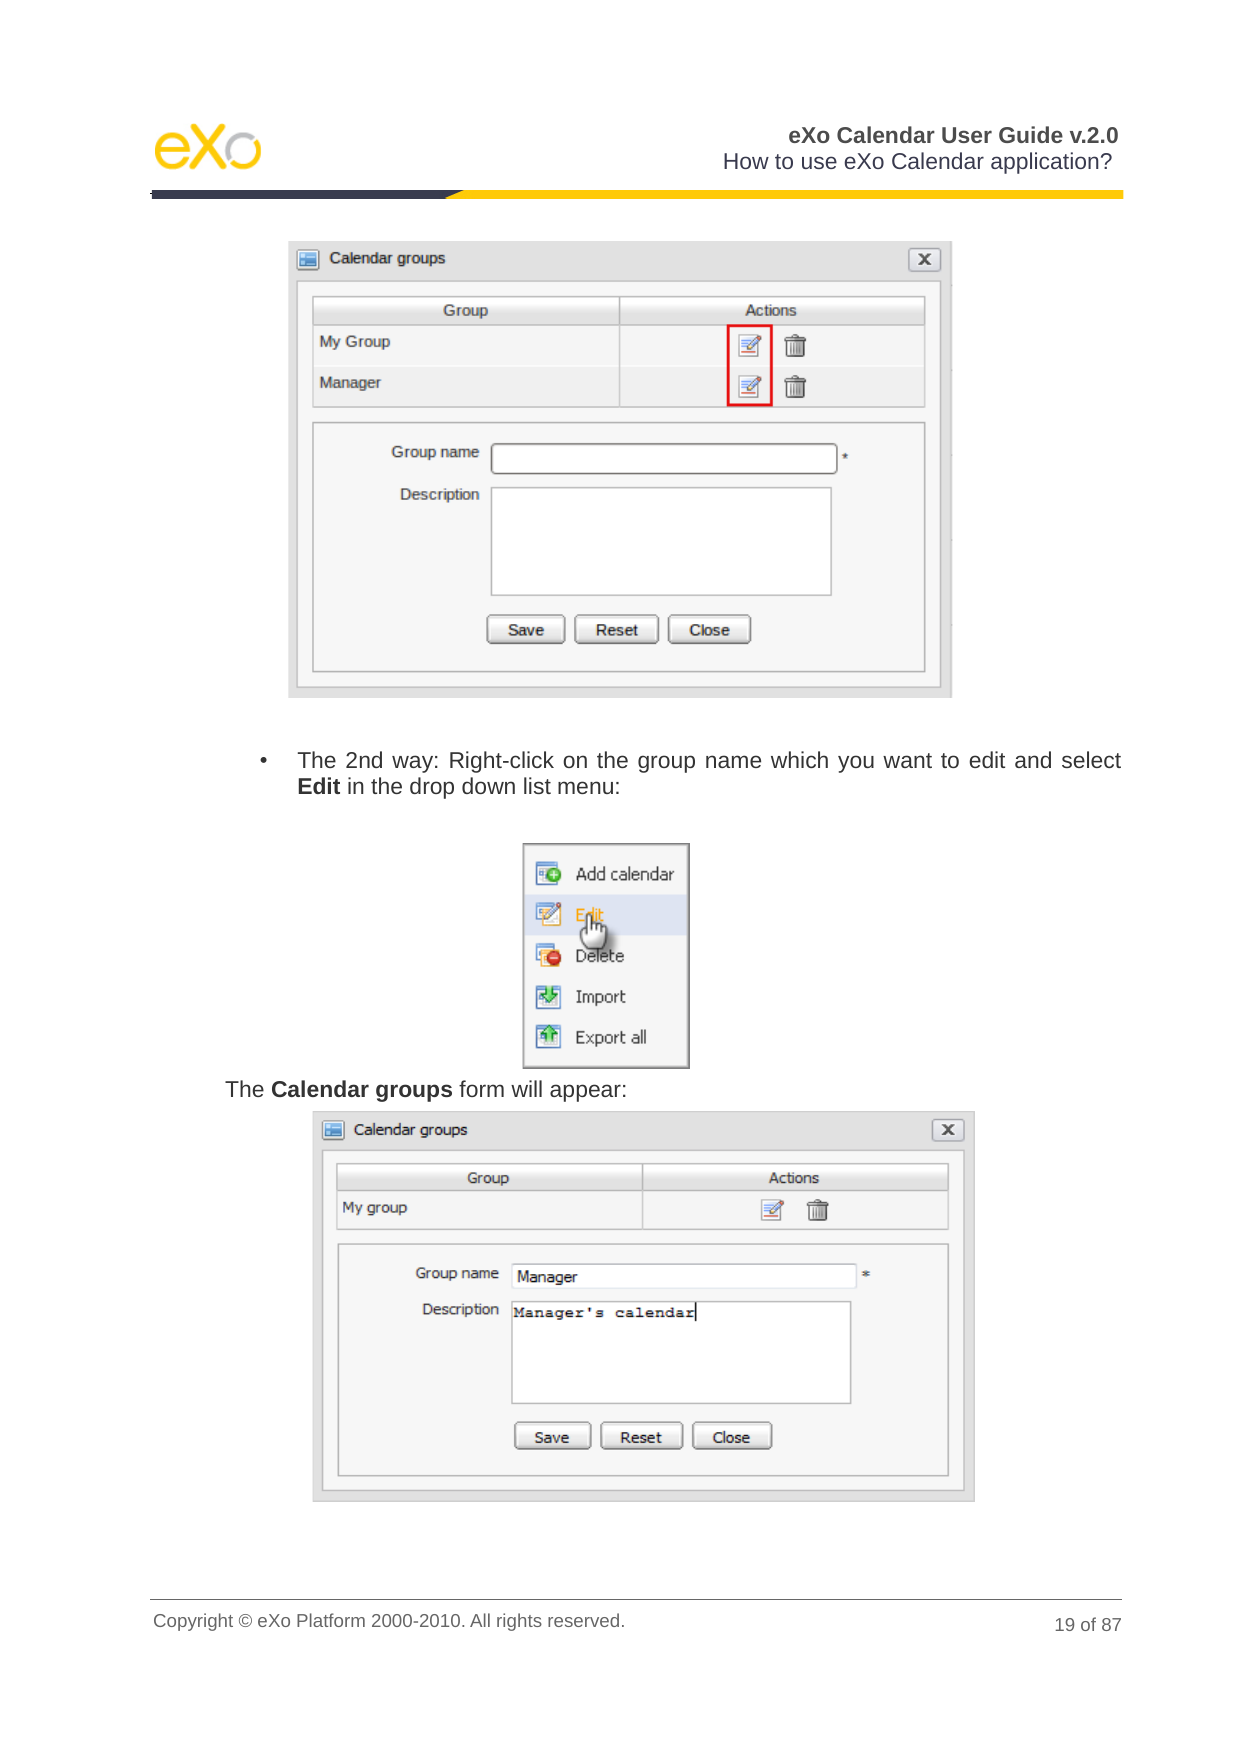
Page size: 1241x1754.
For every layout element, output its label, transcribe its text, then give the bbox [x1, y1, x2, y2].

picture [312, 1111, 975, 1502]
picture [288, 241, 953, 698]
list The 2nd way: Right-click on the group name which you want to edit and select Edit in the drop down list menu: [259, 747, 1122, 799]
picture [522, 843, 690, 1069]
picture [155, 123, 262, 170]
picture [151, 190, 1124, 199]
list The Calendar groups form will appear: [187, 814, 1122, 1103]
